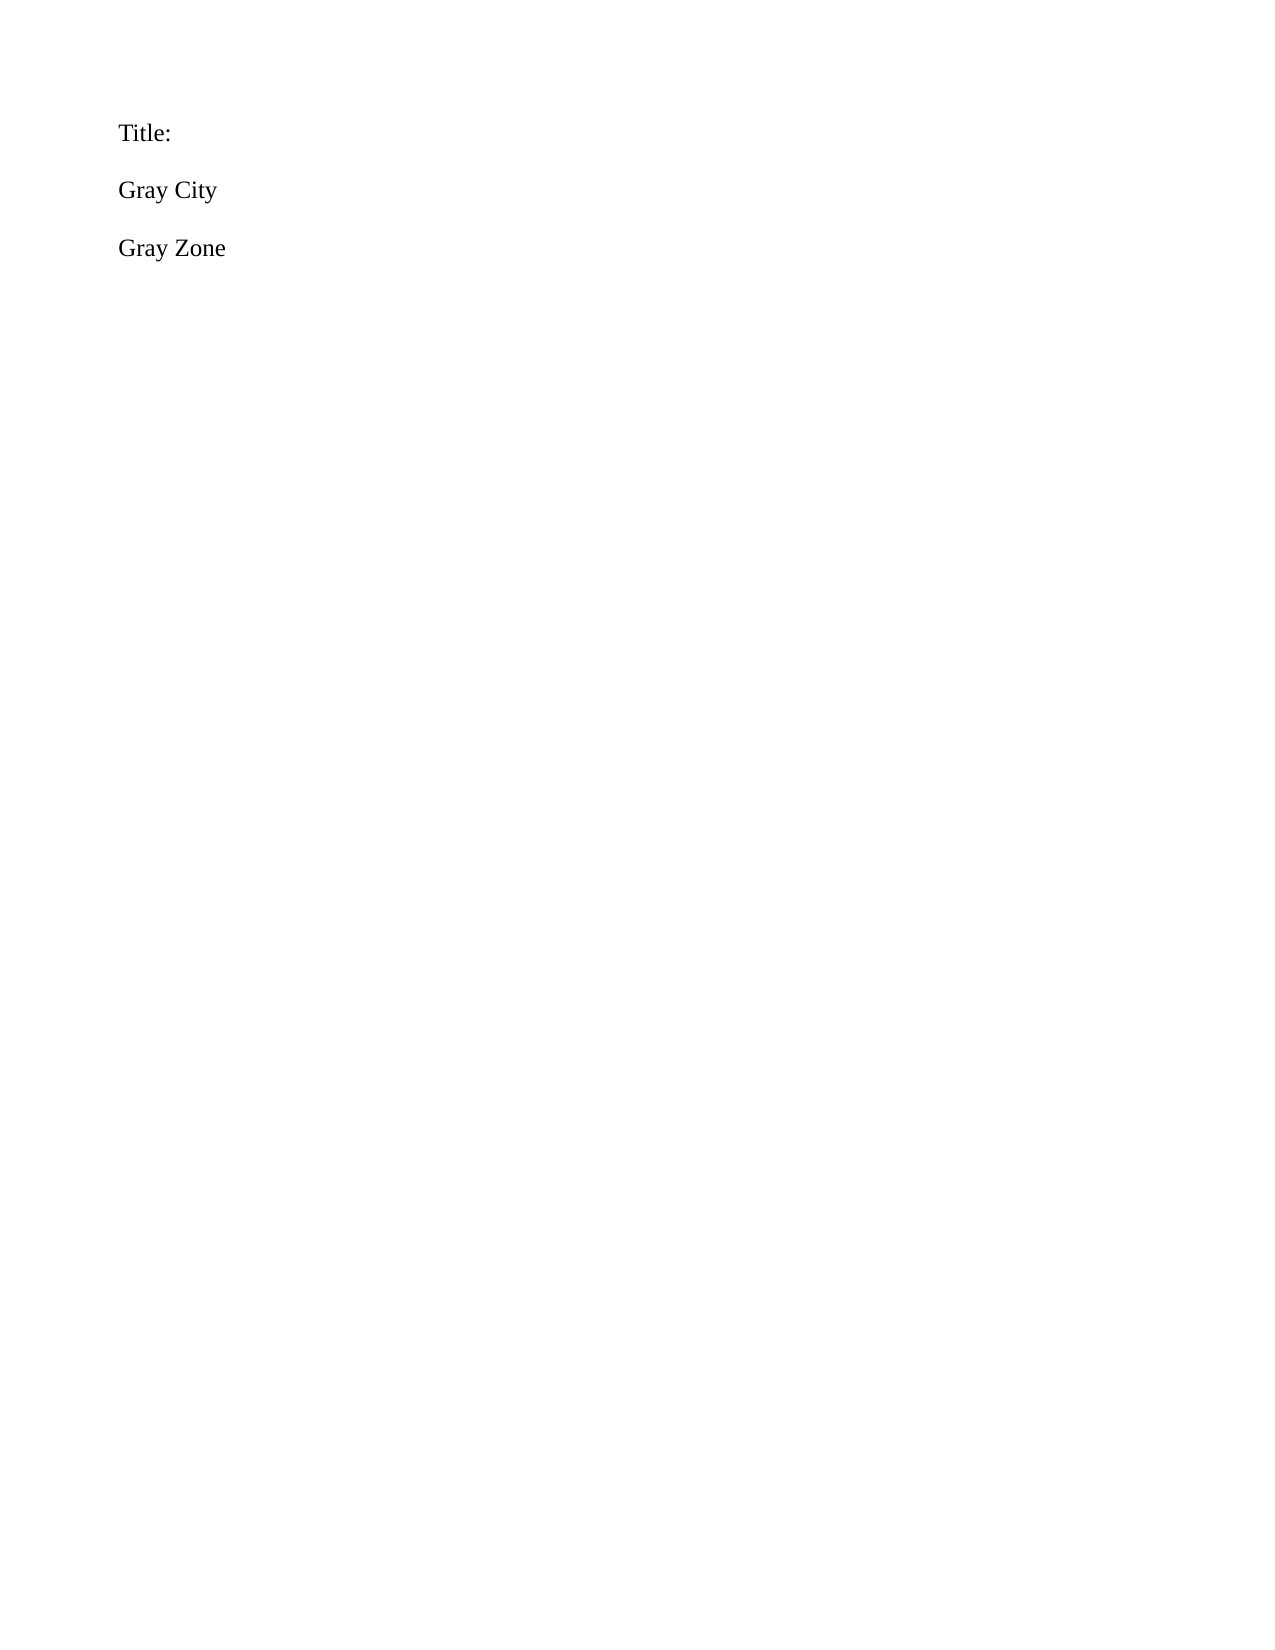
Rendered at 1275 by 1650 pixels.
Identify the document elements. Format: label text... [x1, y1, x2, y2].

text Gray Zone [118, 233, 1157, 262]
text Gray City [118, 176, 1157, 204]
text Title: [118, 118, 1157, 147]
